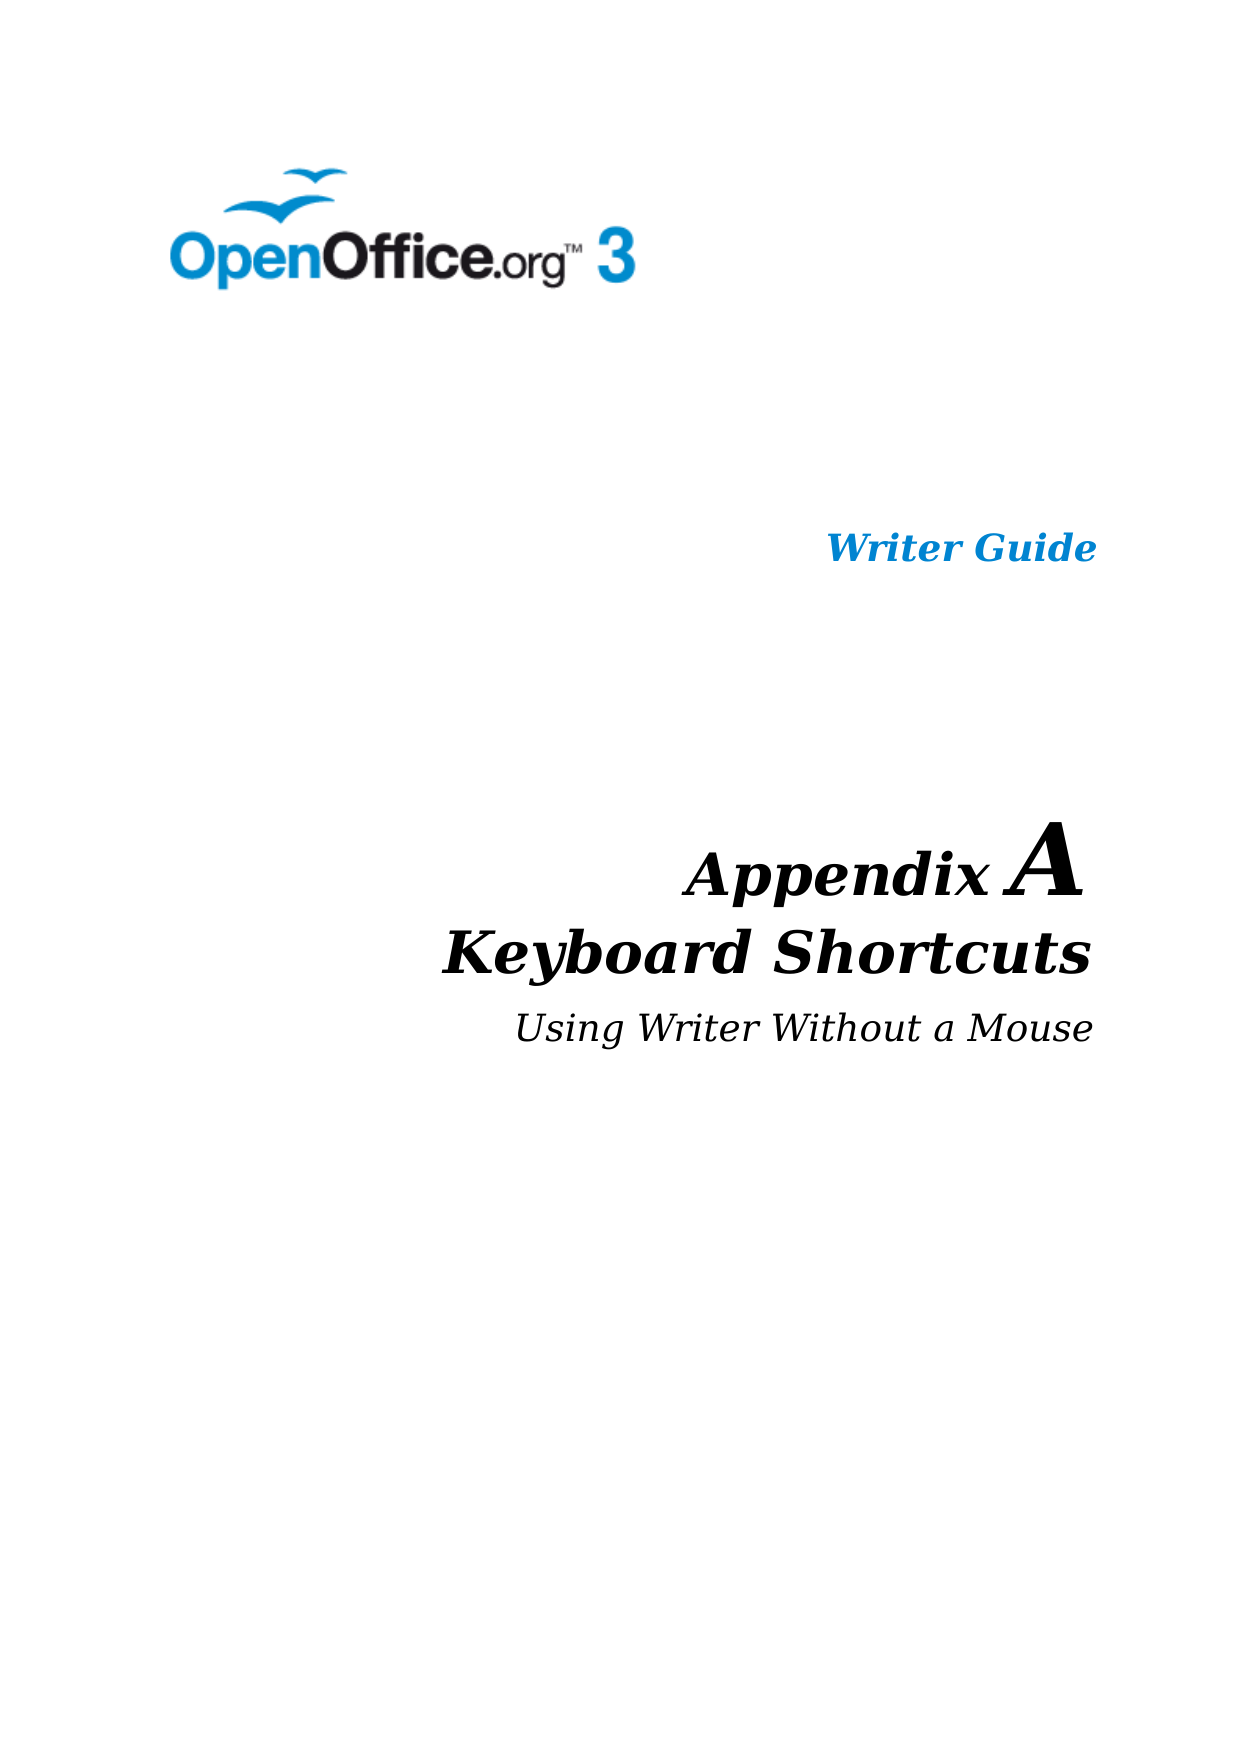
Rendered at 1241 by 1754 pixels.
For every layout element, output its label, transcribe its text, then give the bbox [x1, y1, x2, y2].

subtitle Using Writer Without a Mouse [188, 1007, 1098, 1050]
text Writer Guide [188, 526, 1098, 570]
subtitle Appendix A Keyboard Shortcuts [188, 801, 1098, 987]
picture [144, 140, 659, 316]
